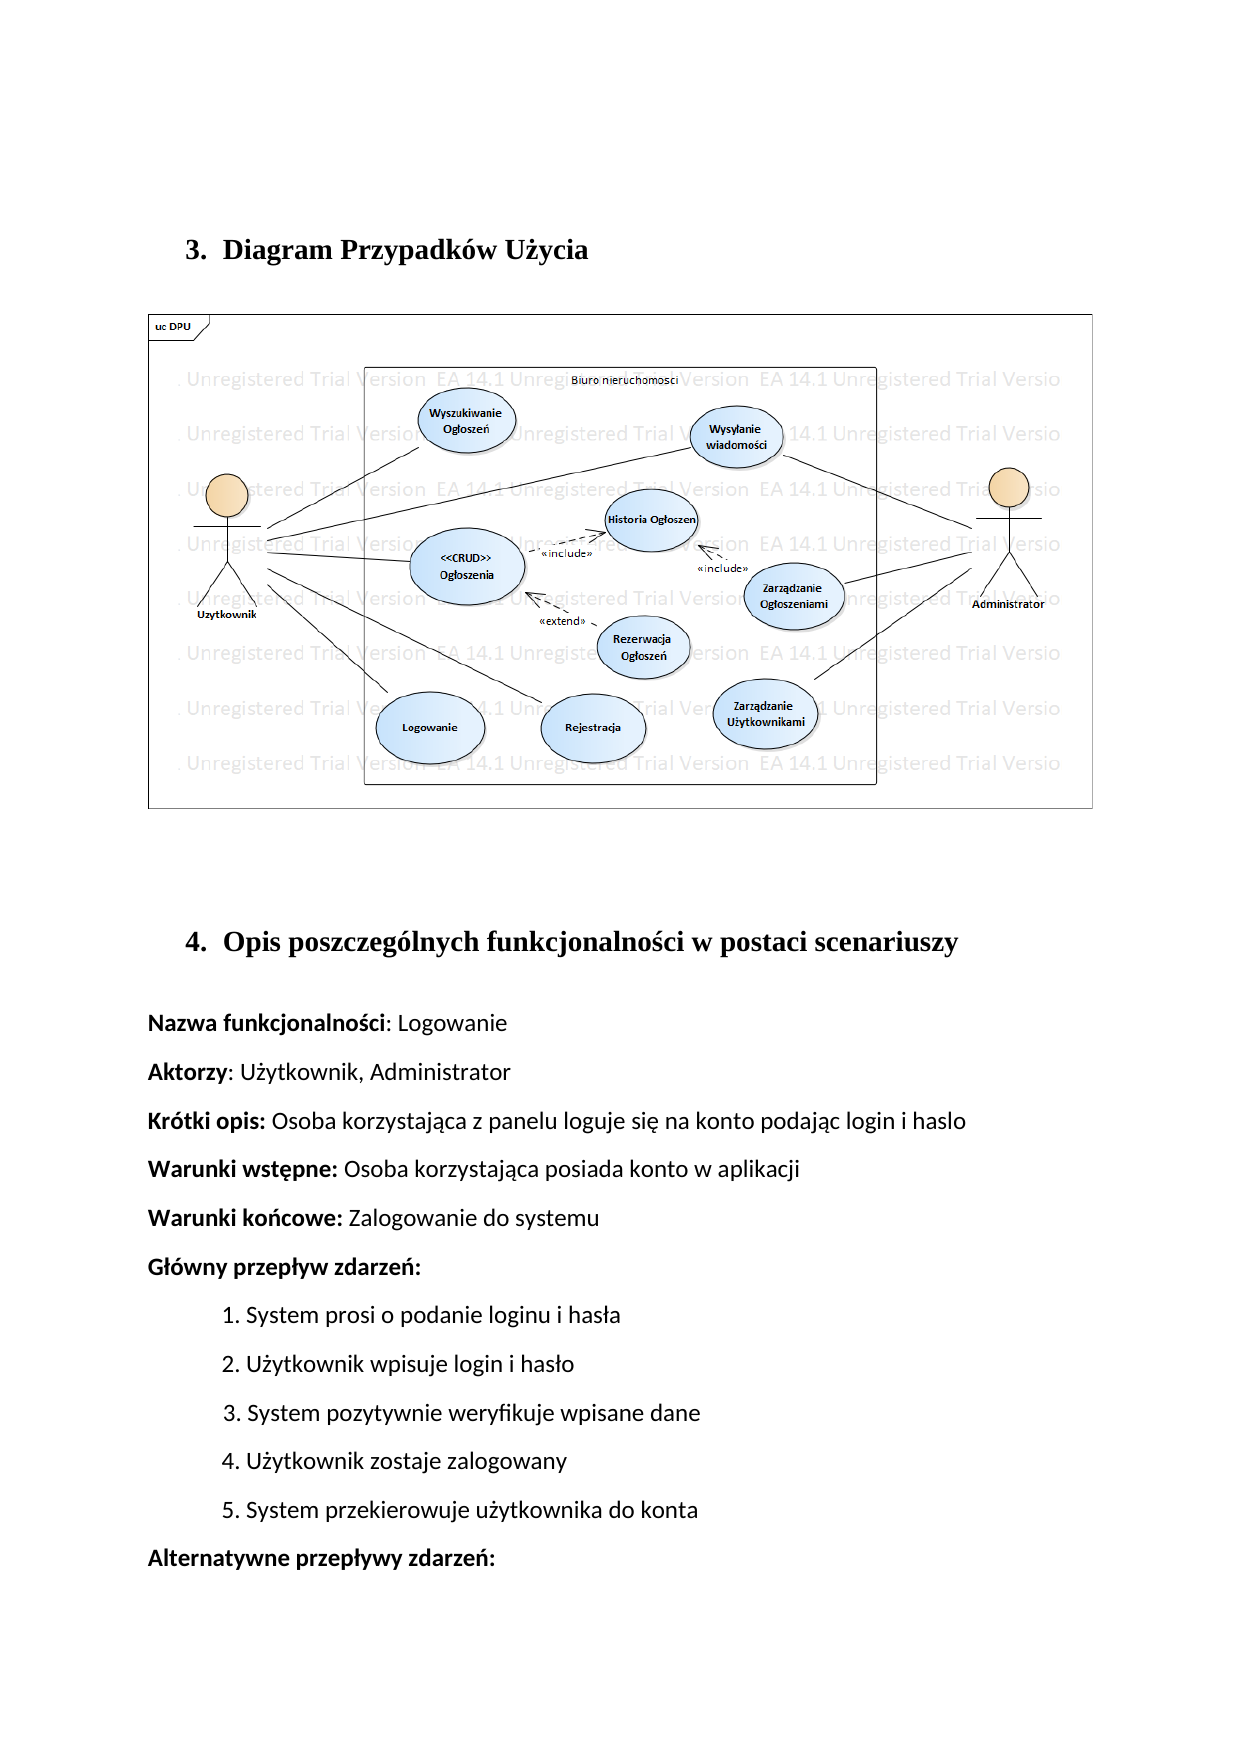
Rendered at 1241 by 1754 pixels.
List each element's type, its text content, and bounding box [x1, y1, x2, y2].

text 4. Użytkownik zostaje zalogowany [148, 1445, 1093, 1476]
text Krótki opis: Osoba korzystająca z panelu loguje się na konto podając login i haslo [148, 1105, 1093, 1135]
list Diagram Przypadków Użycia [185, 232, 1093, 266]
text Alternatywne przepływy zdarzeń: [148, 1543, 1093, 1573]
list 3. System pozytywnie weryfikuje wpisane dane [223, 1397, 1093, 1427]
text 5. System przekierowuje użytkownika do konta [148, 1494, 1093, 1524]
text 2. Użytkownik wpisuje login i hasło [148, 1348, 1093, 1378]
text 1. System prosi o podanie loginu i hasła [148, 1299, 1093, 1330]
text Główny przepływ zdarzeń: [148, 1251, 1093, 1281]
text Warunki wstępne: Osoba korzystająca posiada konto w aplikacji [148, 1153, 1093, 1184]
list Opis poszczególnych funkcjonalności w postaci scenariuszy [185, 924, 1093, 957]
text Nazwa funkcjonalności: Logowanie [148, 1007, 1093, 1038]
text Warunki końcowe: Zalogowanie do systemu [148, 1202, 1093, 1233]
text Aktorzy: Użytkownik, Administrator [148, 1056, 1093, 1087]
